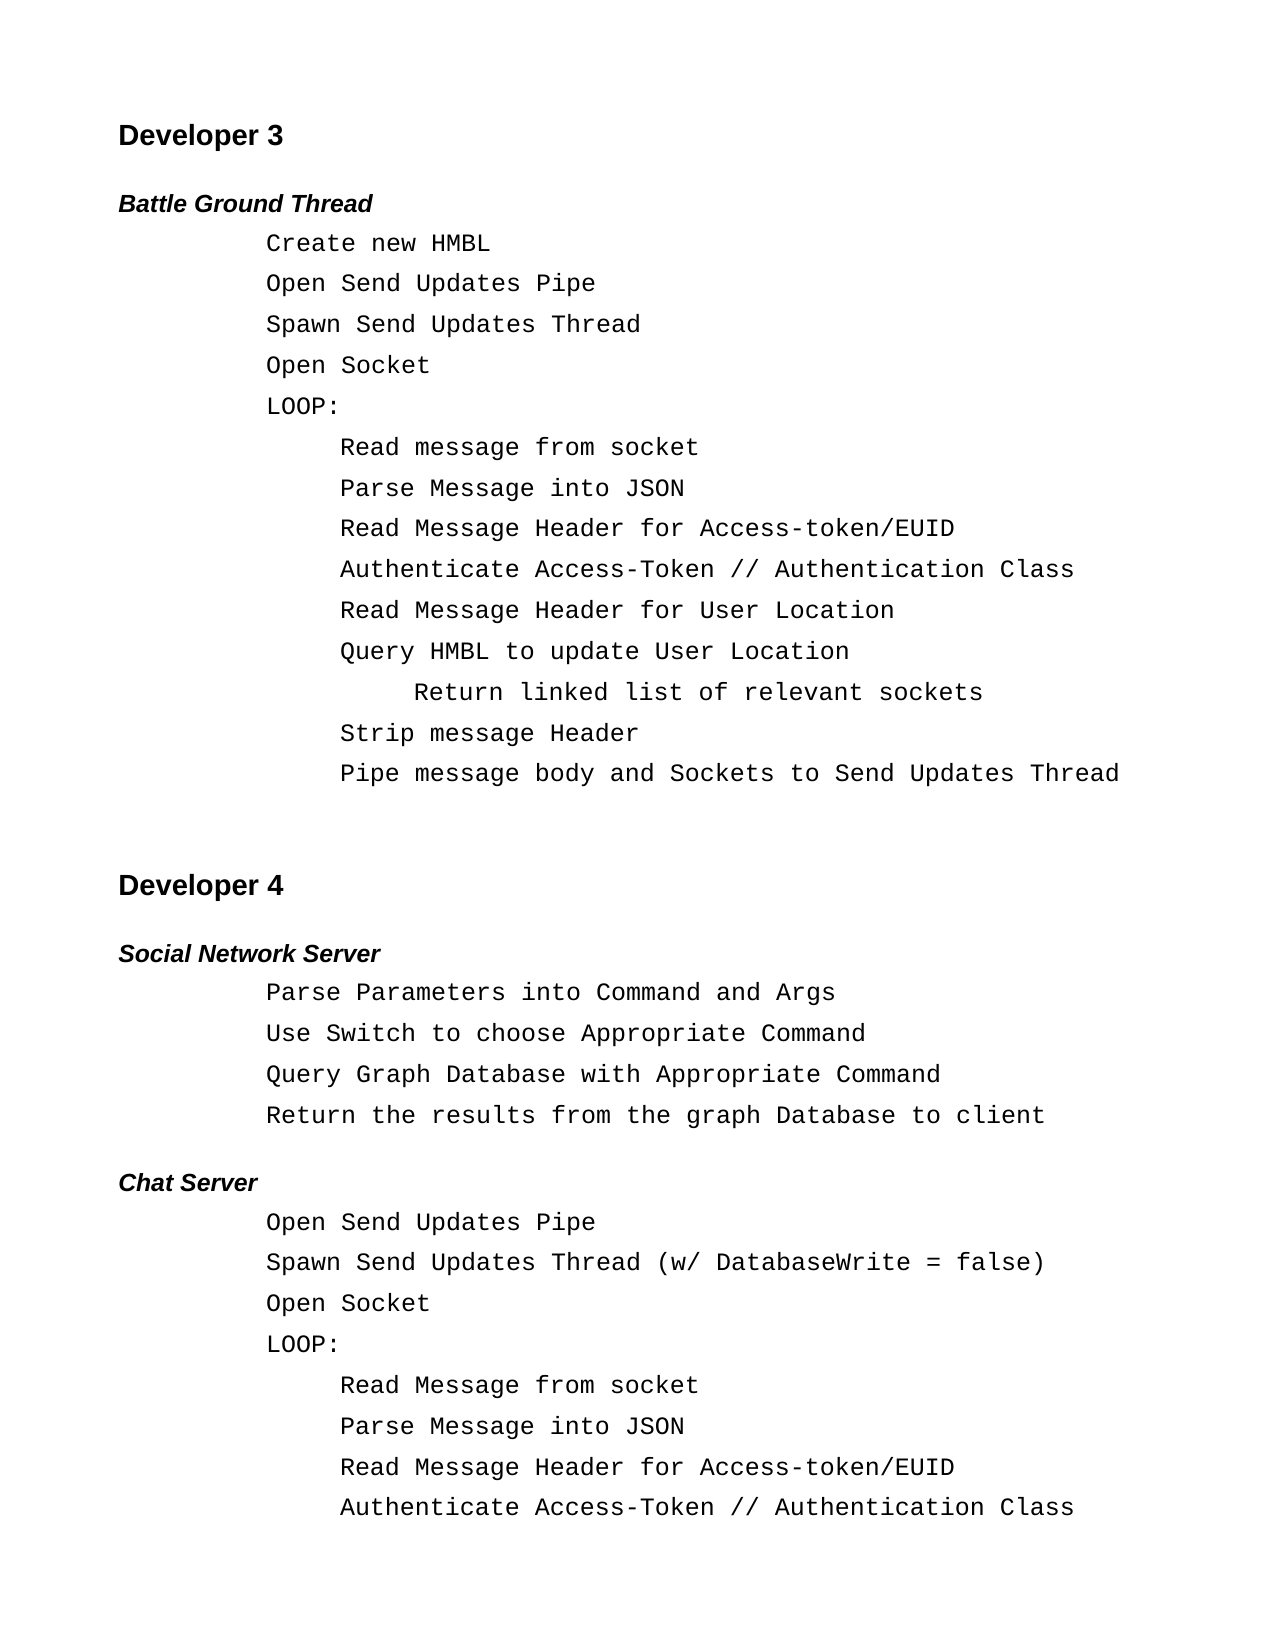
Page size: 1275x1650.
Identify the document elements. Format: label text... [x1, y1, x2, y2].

text Spawn Send Updates Thread [266, 312, 1157, 340]
text Return linked list of relevant sockets [266, 679, 1157, 708]
text Read Message Header for Access-token/EUID [266, 1454, 1157, 1482]
text Parse Message into JSON [266, 1413, 1157, 1442]
text Parse Message into JSON [266, 475, 1157, 503]
text Read Message Header for User Location [266, 598, 1157, 626]
text Query HMBL to update User Location [266, 638, 1157, 667]
text Open Send Updates Pipe [266, 271, 1157, 299]
text Return the results from the graph Database to client [266, 1102, 1157, 1131]
subtitle Developer 3 [118, 118, 1157, 152]
text Pipe message body and Sockets to Send Updates Thread [266, 761, 1157, 789]
text Read Message Header for Access-token/EUID [266, 516, 1157, 544]
text Strip message Header [266, 720, 1157, 748]
text Open Socket [266, 353, 1157, 381]
text Read message from socket [266, 434, 1157, 463]
text Query Graph Database with Appropriate Command [266, 1061, 1157, 1090]
text Use Switch to choose Appropriate Command [266, 1021, 1157, 1049]
text Open Send Updates Pipe [266, 1209, 1157, 1237]
text Authenticate Access-Token // Authentication Class [266, 1495, 1157, 1523]
subtitle Chat Server [118, 1168, 1157, 1197]
text LOOP: [266, 393, 1157, 422]
subtitle Developer 4 [118, 868, 1157, 901]
subtitle Battle Ground Thread [118, 189, 1157, 218]
text LOOP: [266, 1332, 1157, 1360]
text Authenticate Access-Token // Authentication Class [266, 557, 1157, 585]
text Open Socket [266, 1291, 1157, 1319]
text Read Message from socket [266, 1372, 1157, 1401]
text Create new HMBL [266, 230, 1157, 258]
text Spawn Send Updates Thread (w/ DatabaseWrite = false) [266, 1250, 1157, 1278]
subtitle Social Network Server [118, 939, 1157, 967]
text Parse Parameters into Command and Args [266, 980, 1157, 1008]
